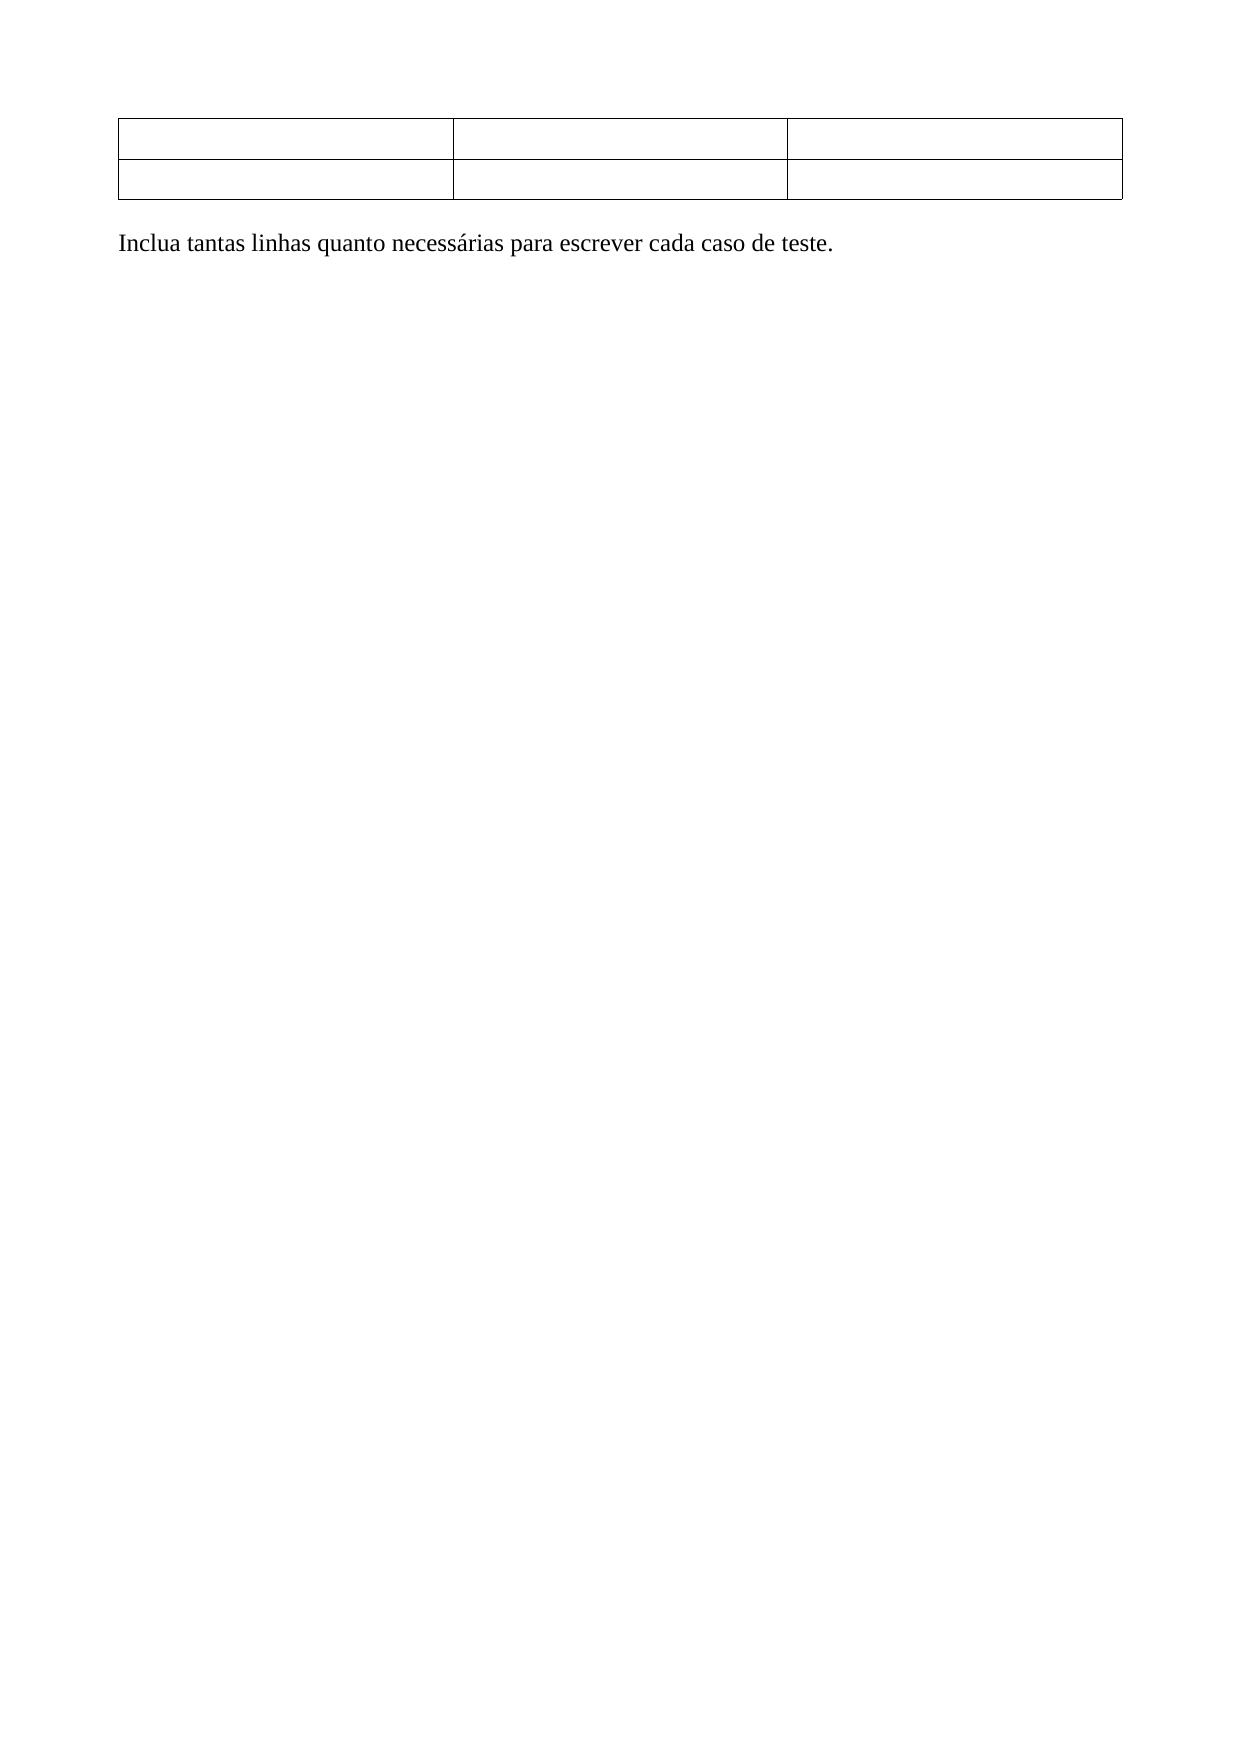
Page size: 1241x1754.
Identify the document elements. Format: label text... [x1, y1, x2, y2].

table_cell [788, 119, 1122, 158]
table_cell [119, 119, 453, 158]
table_cell [454, 160, 787, 199]
text Inclua tantas linhas quanto necessárias para escrever cada caso de teste. [118, 228, 1122, 256]
table_cell [119, 160, 453, 199]
table_cell [454, 119, 787, 158]
table_cell [788, 160, 1122, 199]
